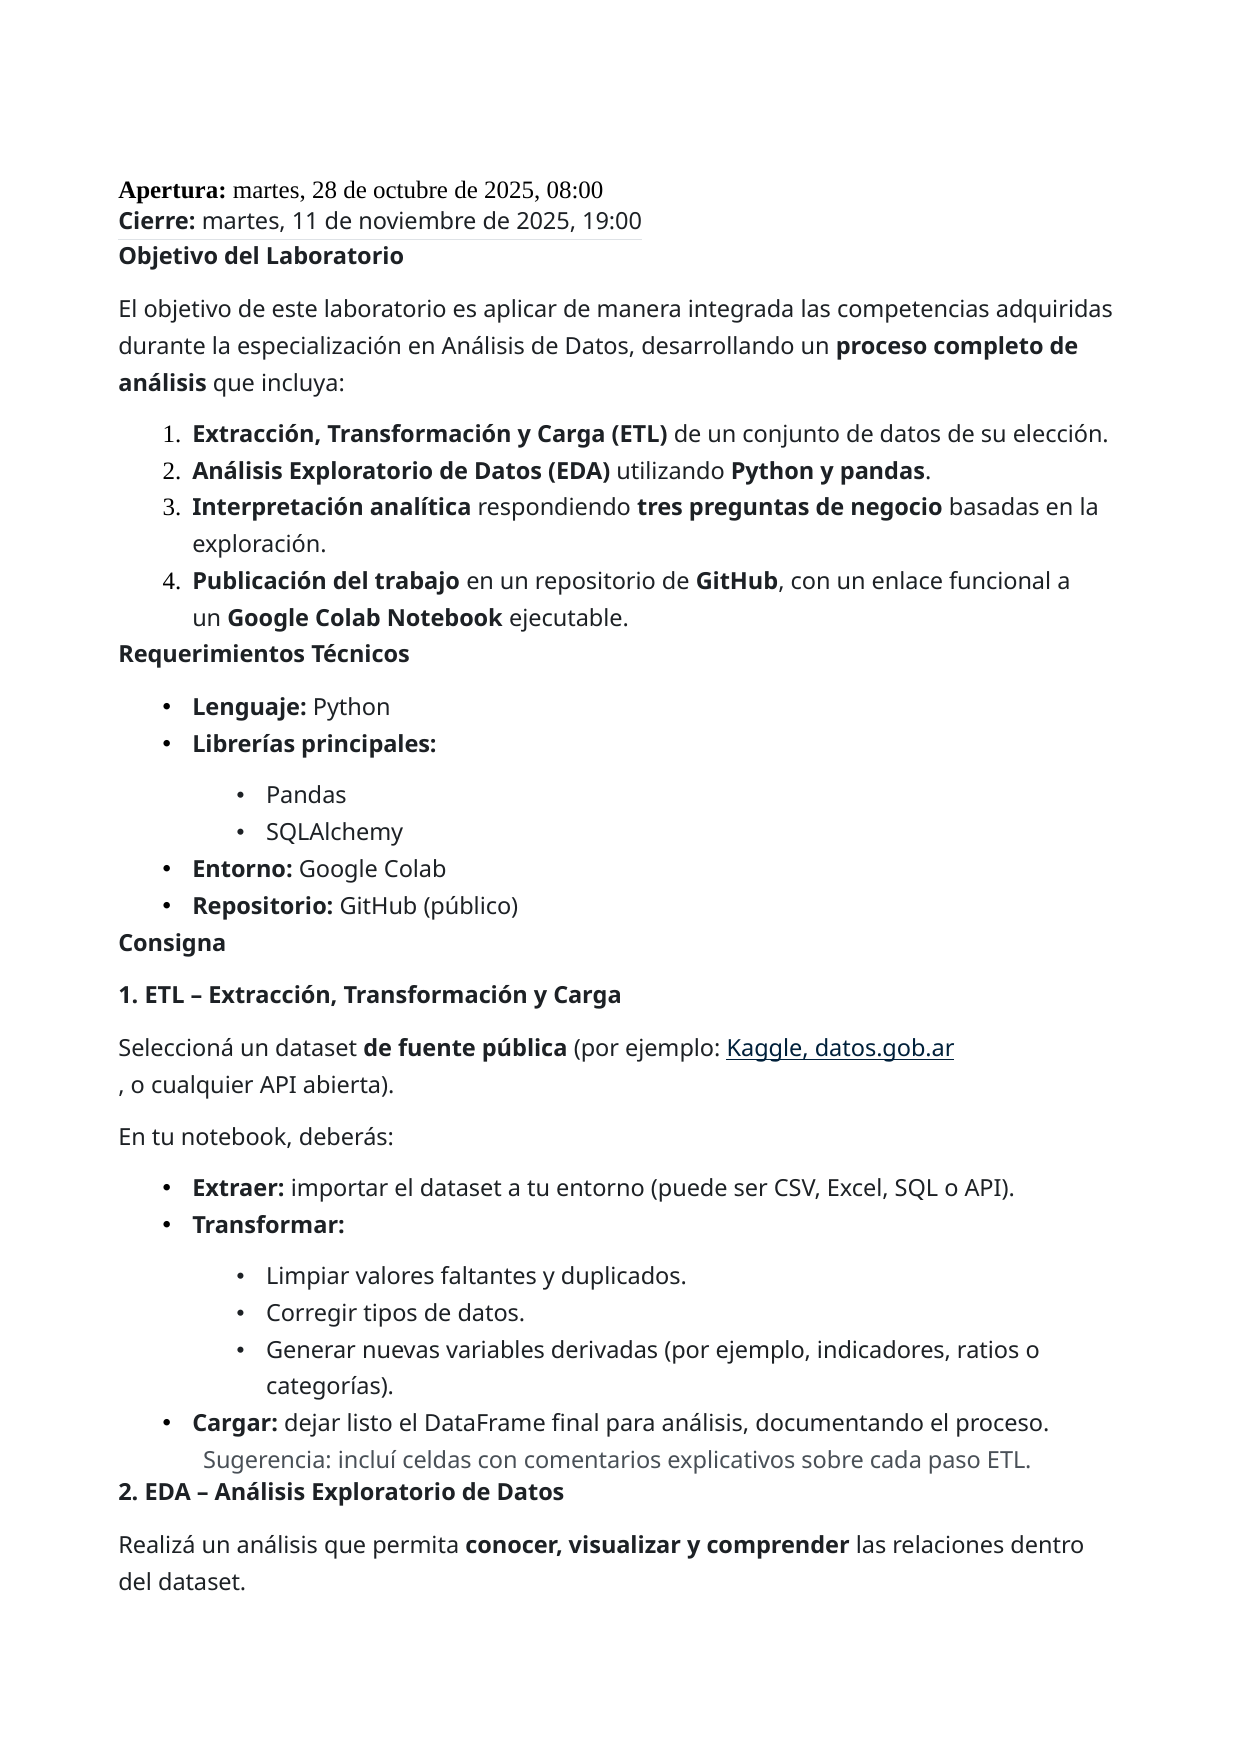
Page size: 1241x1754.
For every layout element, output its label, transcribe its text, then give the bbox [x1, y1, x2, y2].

list Lenguaje: Python [162, 691, 1122, 723]
list Cargar: dejar listo el DataFrame final para análisis, documentando el proceso. [162, 1406, 1122, 1438]
subtitle 2. EDA – Análisis Exploratorio de Datos [118, 1475, 1122, 1507]
list Limpiar valores faltantes y duplicados. [236, 1259, 1122, 1291]
list Análisis Exploratorio de Datos (EDA) utilizando Python y pandas. [162, 454, 1122, 486]
text Apertura: martes, 28 de octubre de 2025, 08:00 [118, 176, 1122, 204]
text En tu notebook, deberás: [118, 1120, 1122, 1152]
subtitle Objetivo del Laboratorio [118, 239, 1122, 271]
list Corregir tipos de datos. [236, 1296, 1122, 1328]
subtitle Consigna [118, 926, 1122, 958]
text El objetivo de este laboratorio es aplicar de manera integrada las competencias adquiridas durante la especialización en Análisis de Datos, desarrollando un proceso completo de análisis que incluya: [118, 292, 1122, 398]
text Realizá un análisis que permita conocer, visualizar y comprender las relaciones dentro del dataset. [118, 1528, 1122, 1597]
list Transformar: [162, 1208, 1122, 1240]
text Seleccioná un dataset de fuente pública (por ejemplo: Kaggle, datos.gob.ar , o cualquier API abierta). [118, 1032, 1122, 1101]
list Pandas [236, 779, 1122, 811]
list Entorno: Google Colab [162, 852, 1122, 884]
list Librerías principales: [162, 727, 1122, 759]
subtitle 1. ETL – Extracción, Transformación y Carga [118, 979, 1122, 1011]
text Cierre: martes, 11 de noviembre de 2025, 19:00 [118, 204, 1122, 239]
list Repositorio: GitHub (público) [162, 889, 1122, 921]
subtitle Requerimientos Técnicos [118, 638, 1122, 670]
list Generar nuevas variables derivadas (por ejemplo, indicadores, ratios o categorías). [236, 1333, 1122, 1402]
list Extraer: importar el dataset a tu entorno (puede ser CSV, Excel, SQL o API). [162, 1171, 1122, 1203]
text 💡 Sugerencia: incluí celdas con comentarios explicativos sobre cada paso ETL. [177, 1443, 1063, 1475]
list Interpretación analítica respondiendo tres preguntas de negocio basadas en la exploración. [162, 491, 1122, 559]
list Publicación del trabajo en un repositorio de GitHub, con un enlace funcional a un Google Colab Notebook ejecutable. [162, 564, 1122, 633]
list SQLAlchemy [236, 816, 1122, 848]
list Extracción, Transformación y Carga (ETL) de un conjunto de datos de su elección. [162, 417, 1122, 449]
